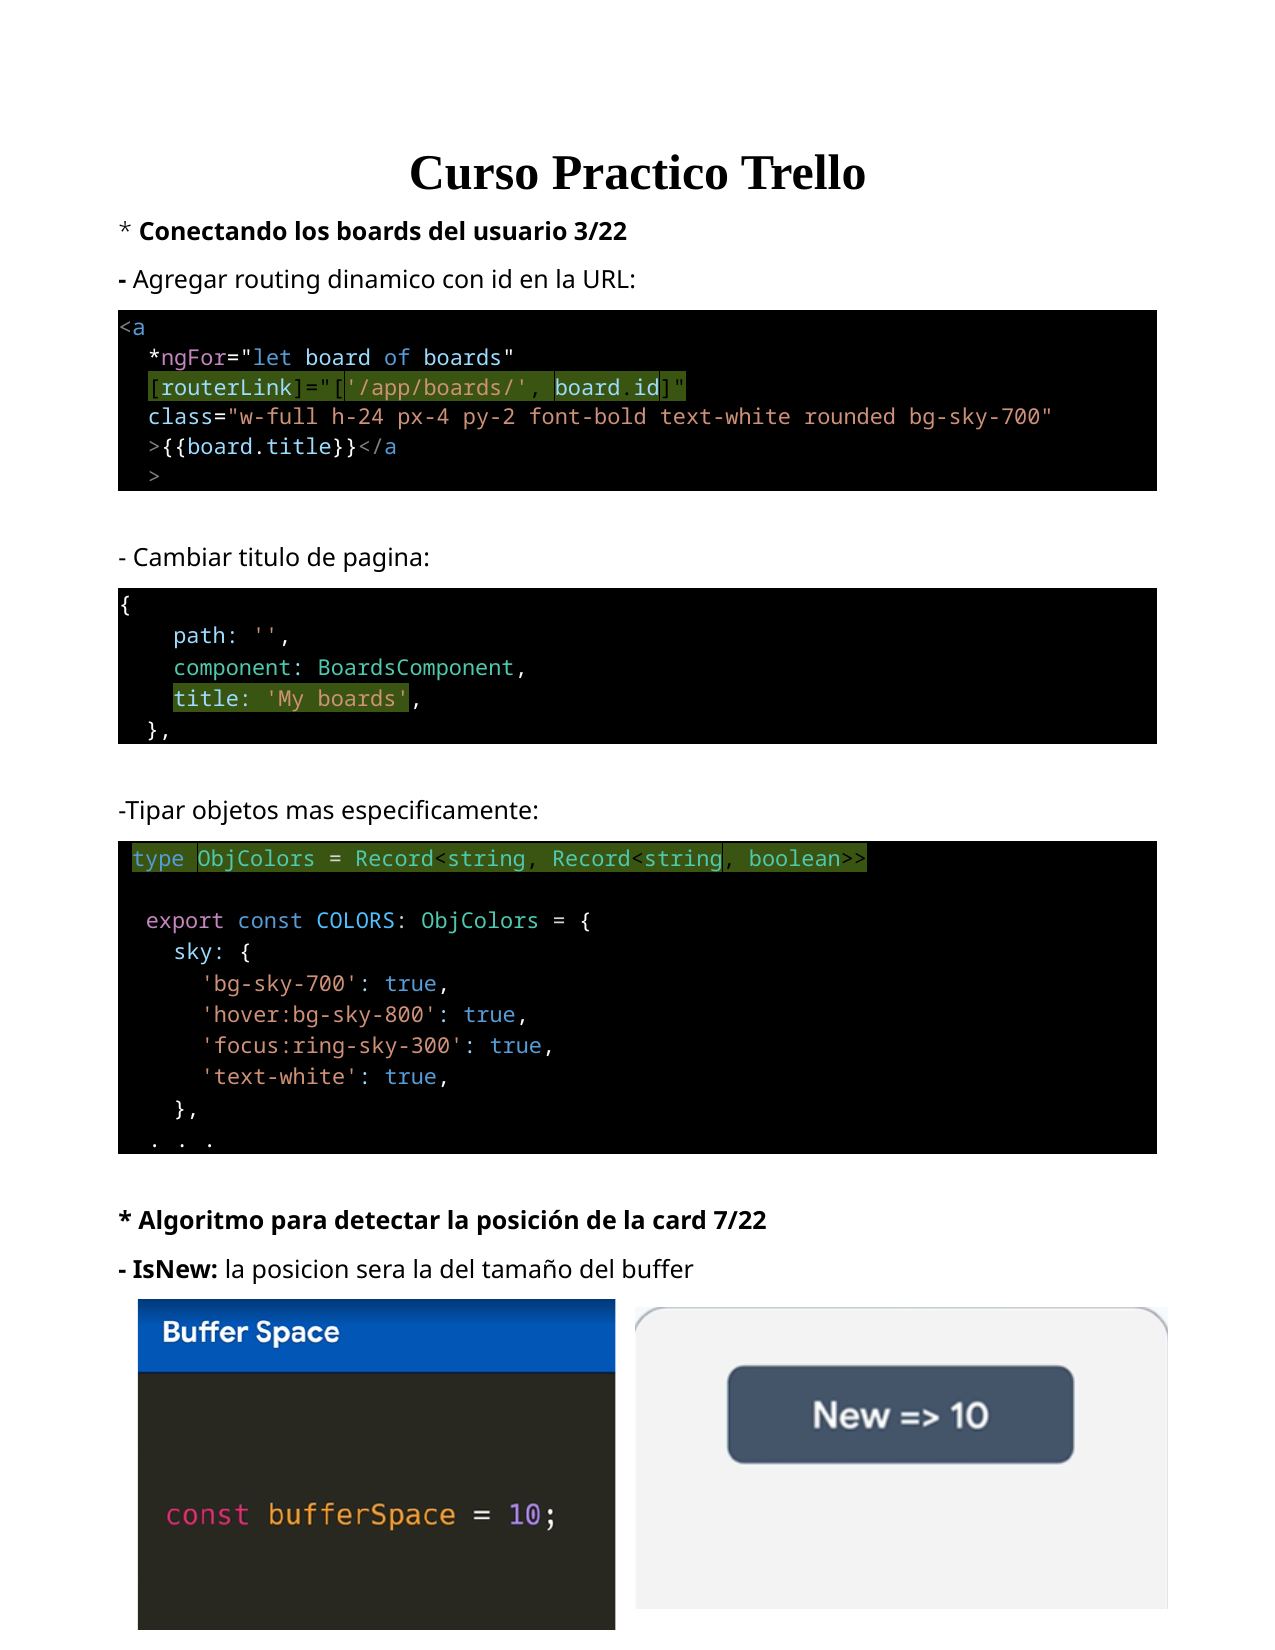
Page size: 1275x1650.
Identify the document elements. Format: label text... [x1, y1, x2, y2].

text 'focus:ring-sky-300': true, [118, 1029, 1157, 1060]
text path: '', [118, 619, 1157, 650]
text export const COLORS: ObjColors = { [118, 904, 1157, 935]
text 'bg-sky-700': true, [118, 966, 1157, 998]
text class="w-full h-24 px-4 py-2 font-bold text-white rounded bg-sky-700" [118, 401, 1157, 431]
text - IsNew: la posicion sera la del tamaño del buffer [118, 1251, 1157, 1285]
text - Agregar routing dinamico con id en la URL: [118, 262, 1157, 296]
text type ObjColors = Record<string, Record<string, boolean>> [118, 841, 1157, 873]
text * Conectando los boards del usuario 3/22 [118, 213, 1157, 247]
text { [118, 588, 1157, 619]
text }, [118, 713, 1157, 744]
text > [118, 461, 1157, 491]
text *ngFor="let board of boards" [118, 342, 1157, 371]
text [routerLink]="['/app/boards/', board.id]" [118, 371, 1157, 401]
text >{{board.title}}</a [118, 431, 1157, 461]
picture [137, 1299, 616, 1630]
text . . . [118, 1123, 1157, 1154]
text }, [118, 1091, 1157, 1123]
text title: 'My boards', [118, 682, 1157, 713]
text sky: { [118, 935, 1157, 966]
text <a [118, 310, 1157, 342]
text 'hover:bg-sky-800': true, [118, 998, 1157, 1029]
text component: BoardsComponent, [118, 650, 1157, 682]
subtitle Curso Practico Trello [118, 143, 1157, 201]
text - Cambiar titulo de pagina: [118, 539, 1157, 573]
text 'text-white': true, [118, 1060, 1157, 1091]
picture [635, 1307, 1168, 1609]
text -Tipar objetos mas especificamente: [118, 793, 1157, 827]
text * Algoritmo para detectar la posición de la card 7/22 [118, 1203, 1157, 1237]
